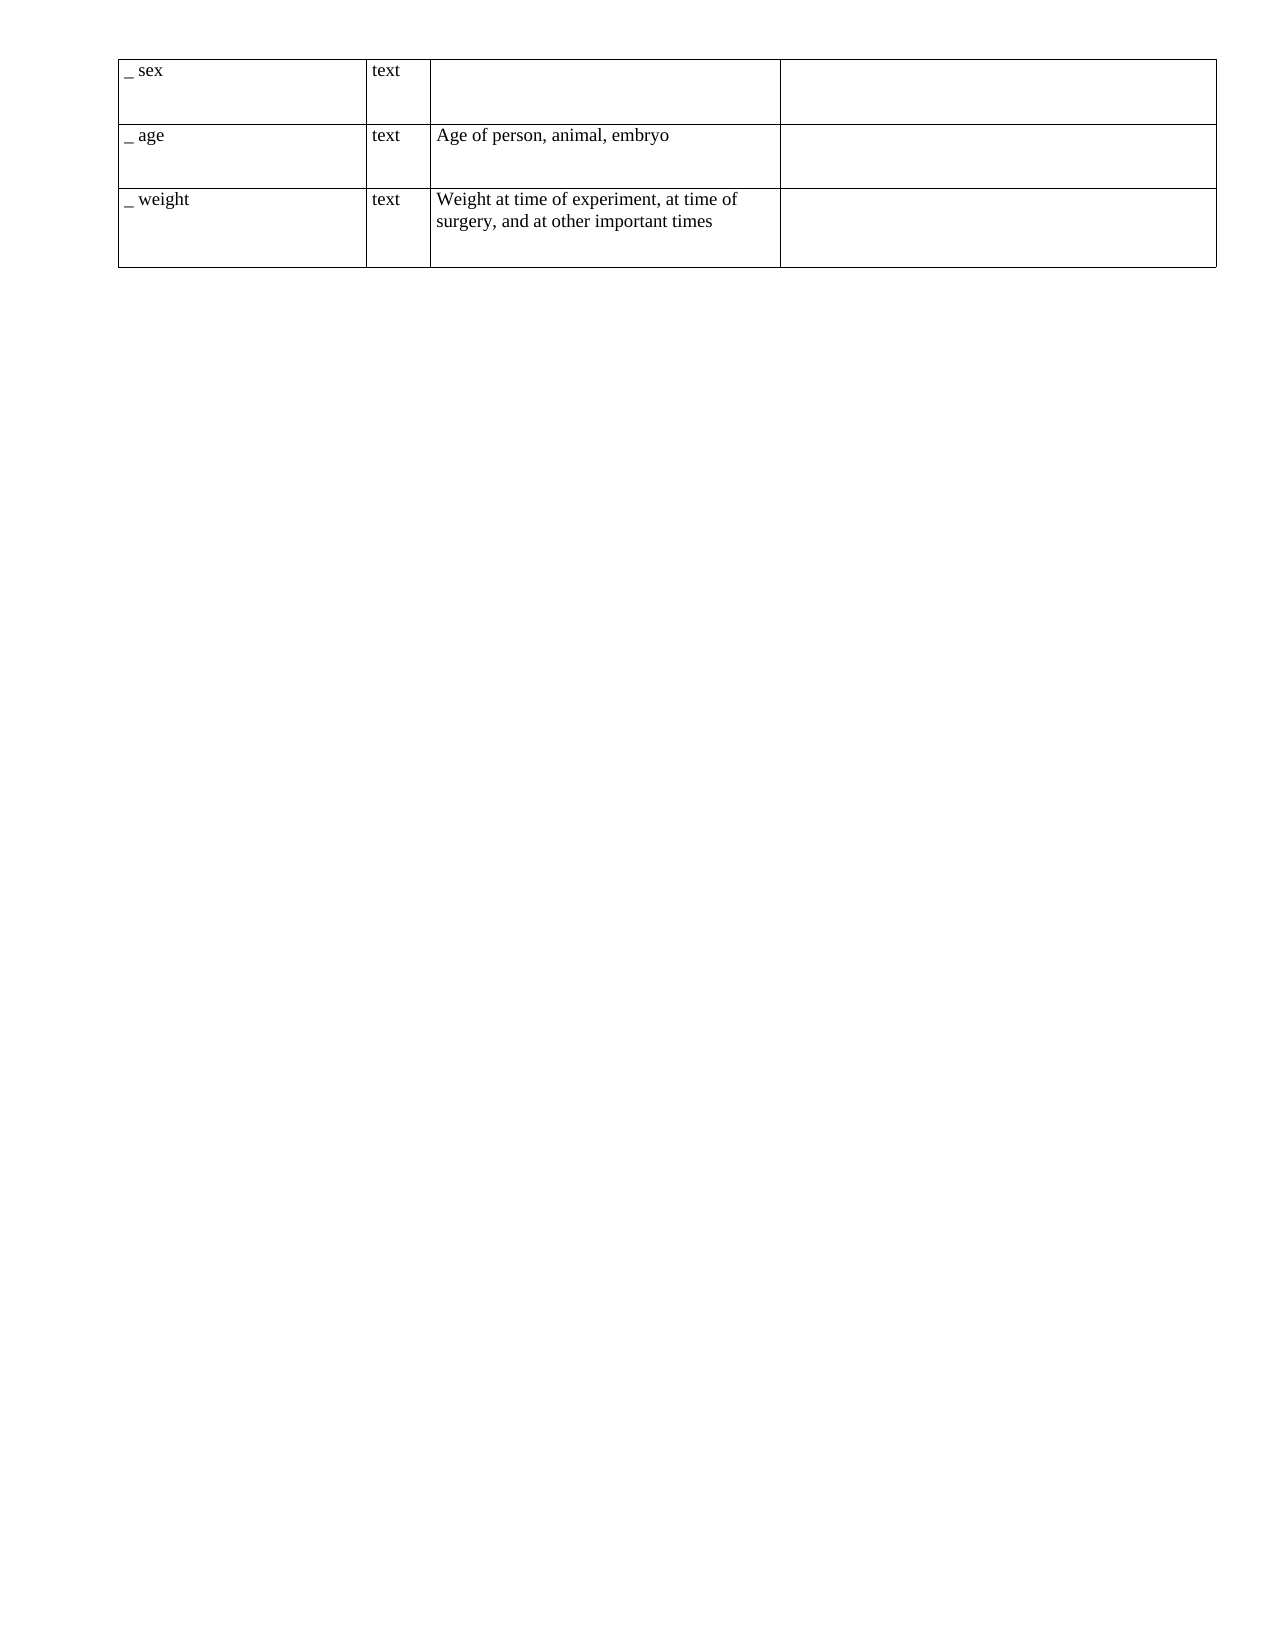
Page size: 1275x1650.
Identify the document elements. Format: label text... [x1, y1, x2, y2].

table_cell [781, 60, 1216, 123]
table_cell text [367, 125, 430, 188]
table_cell Age of person, animal, embryo [431, 125, 780, 188]
table_cell _ weight [119, 189, 366, 267]
table_cell _ sex [119, 60, 366, 123]
table_cell text [367, 60, 430, 123]
table_cell [781, 125, 1216, 188]
table_cell [781, 189, 1216, 267]
table_cell Weight at time of experiment, at time of surgery, and at other important times [431, 189, 780, 267]
table_cell [431, 60, 780, 123]
table_cell _ age [119, 125, 366, 188]
table_cell text [367, 189, 430, 267]
